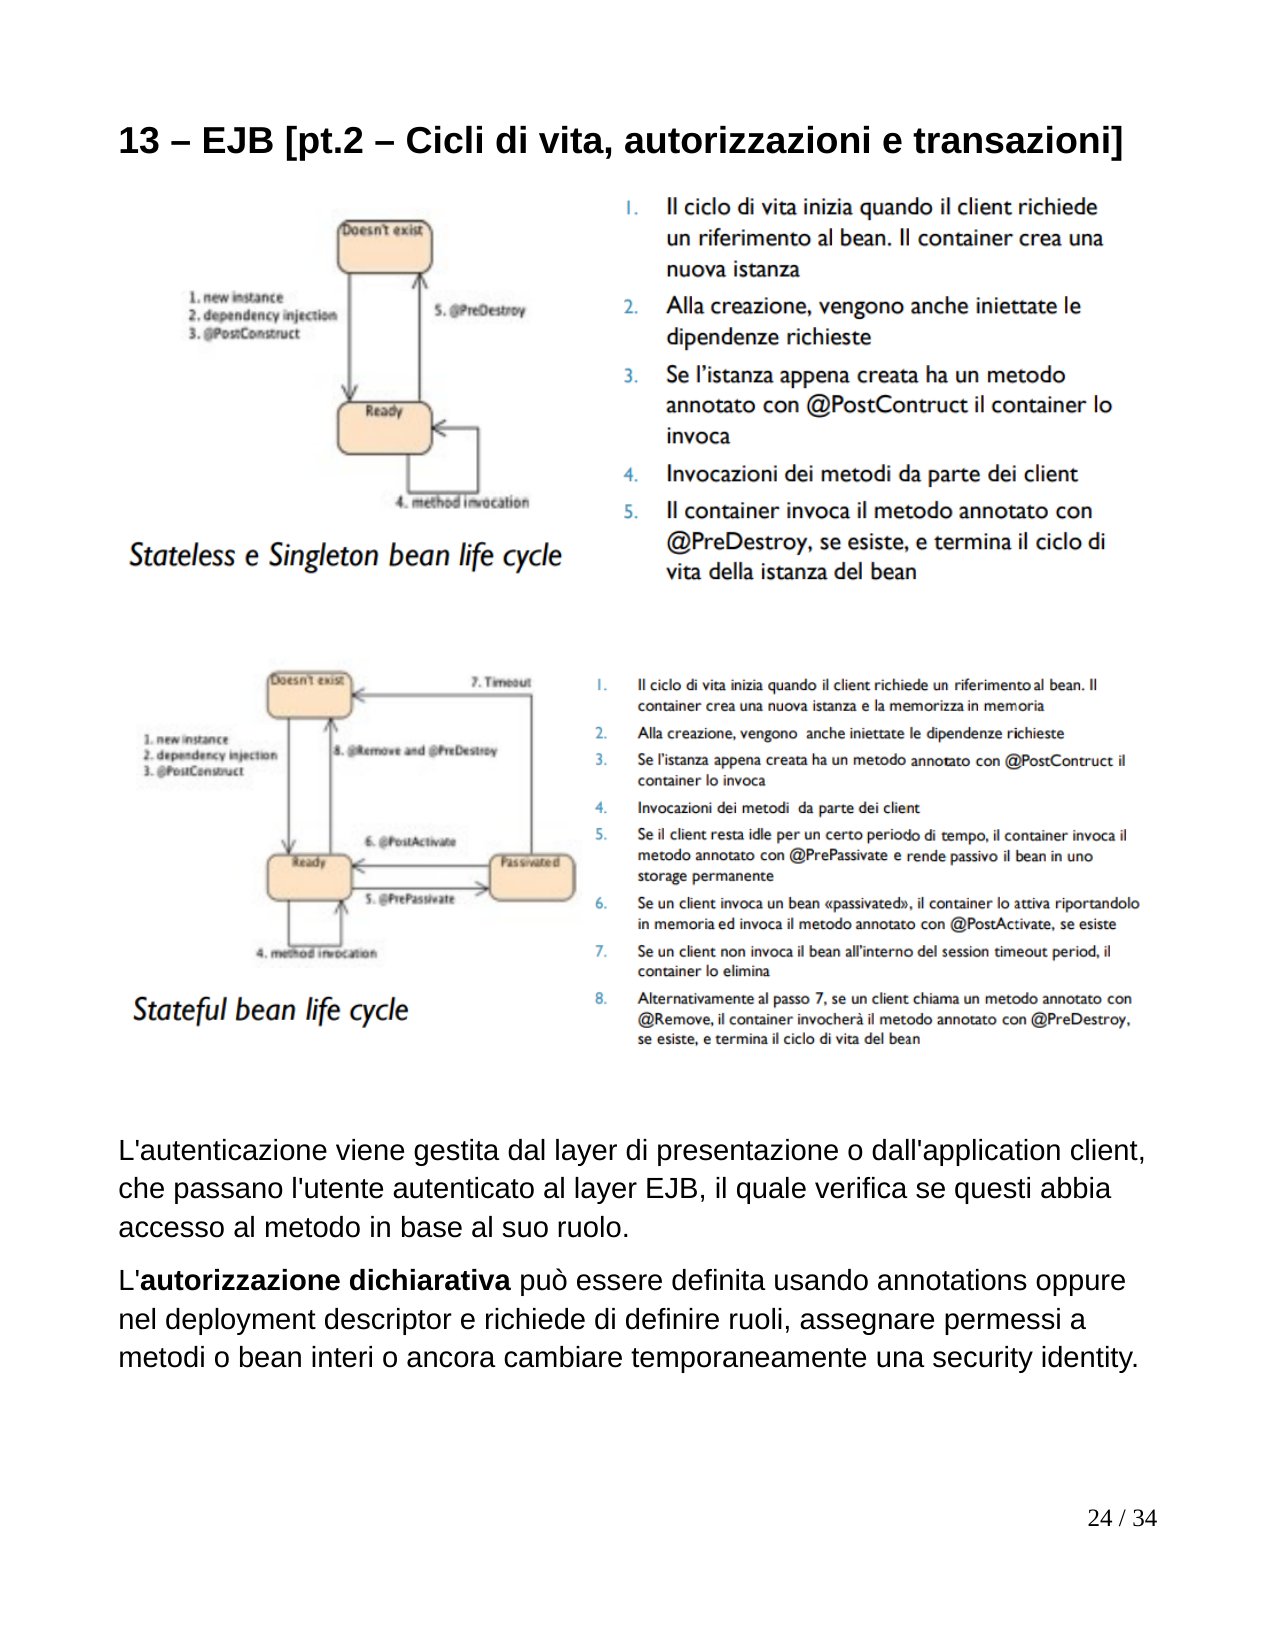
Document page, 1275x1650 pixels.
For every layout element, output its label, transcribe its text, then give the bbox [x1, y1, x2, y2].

picture [118, 650, 1157, 1075]
text L'autenticazione viene gestita dal layer di presentazione o dall'application client, che passano l'utente autenticato al layer EJB, il quale verifica se questi abbia accesso al metodo in base al suo ruolo. [118, 1133, 1157, 1243]
subtitle 13 – EJB [pt.2 – Cicli di vita, autorizzazioni e transazioni] [118, 118, 1157, 161]
picture [118, 173, 1157, 593]
text L'autorizzazione dichiarativa può essere definita usando annotations oppure nel deployment descriptor e richiede di definire ruoli, assegnare permessi a metodi o bean interi o ancora cambiare temporaneamente una security identity. [118, 1263, 1157, 1374]
